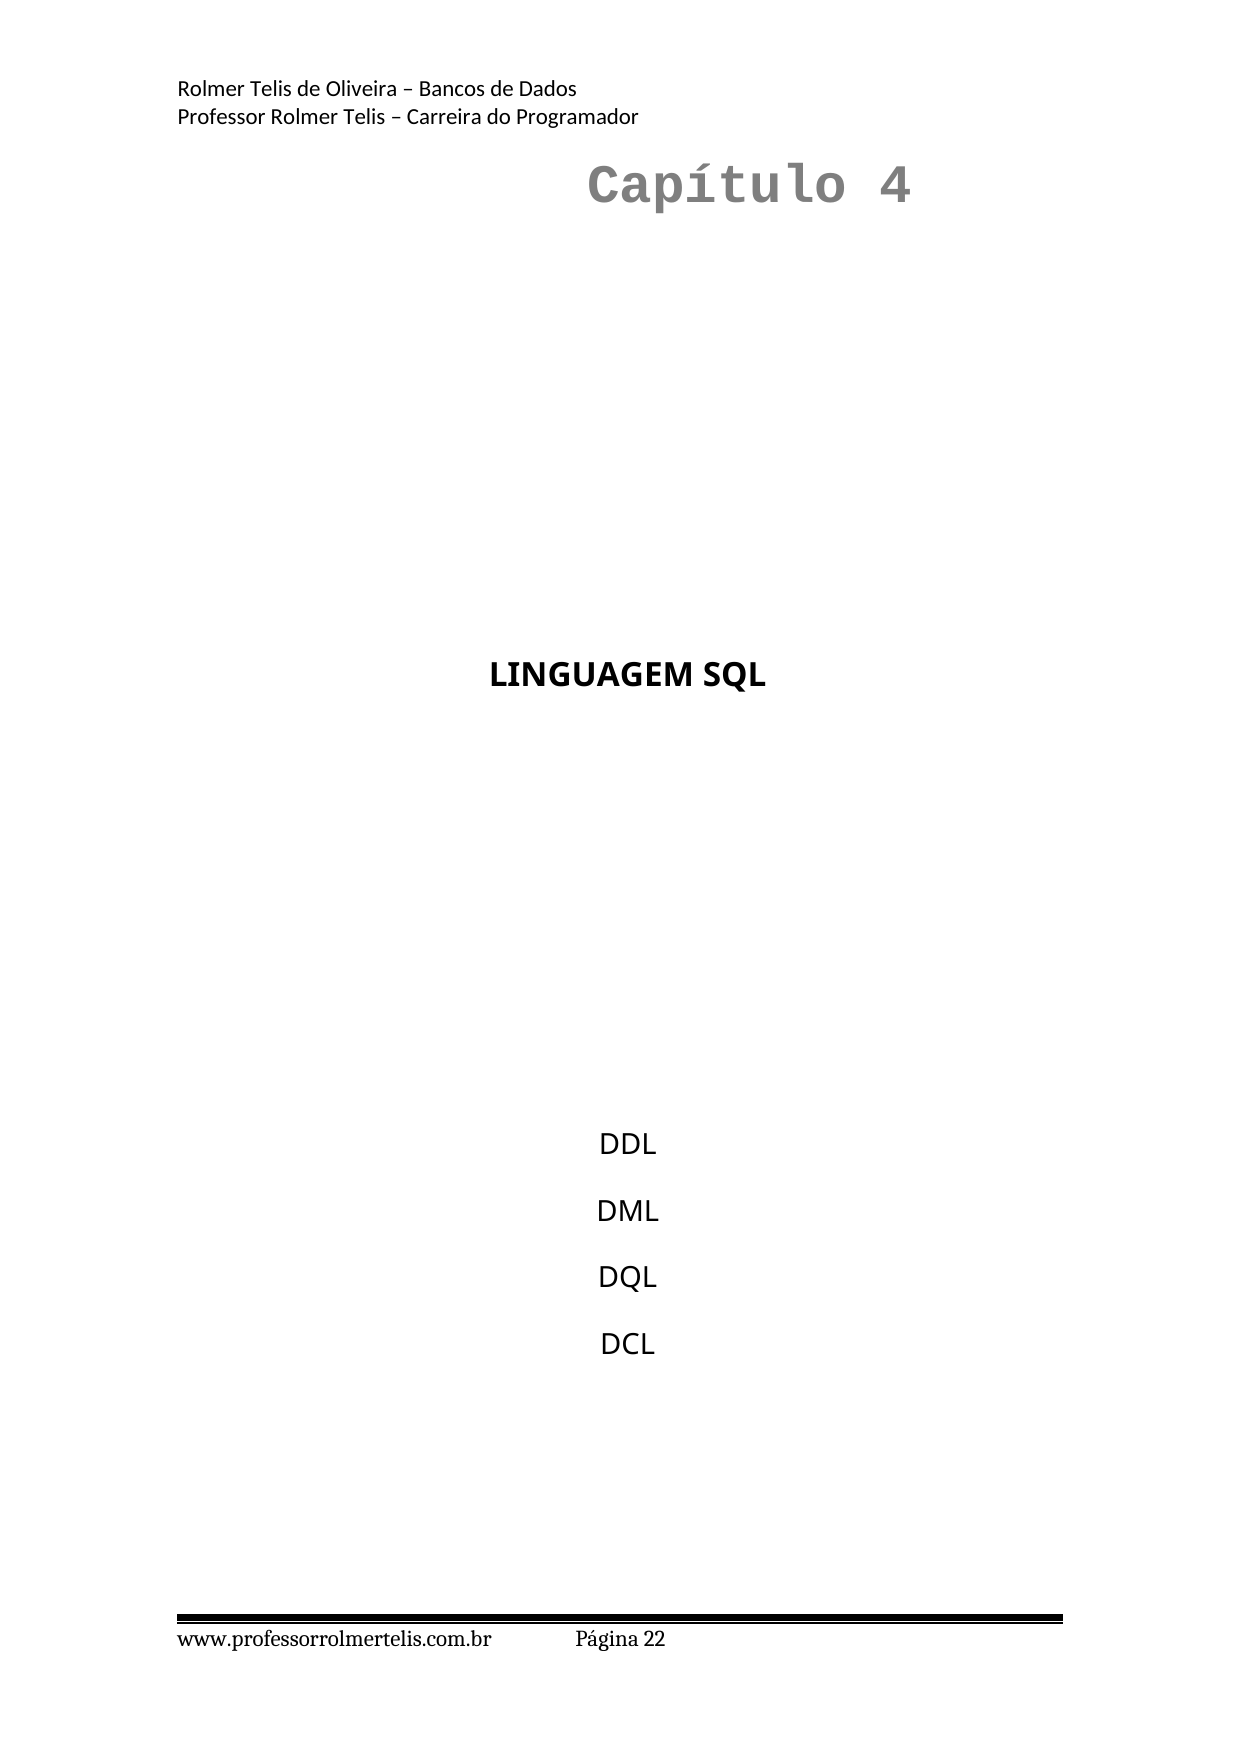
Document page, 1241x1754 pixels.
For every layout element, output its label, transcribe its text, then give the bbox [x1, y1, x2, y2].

table_cell DDL DML DQL DCL [177, 1103, 1078, 1575]
table_cell LINGUAGEM SQL [177, 630, 1078, 1103]
table_header Capítulo 4 [177, 158, 1078, 630]
